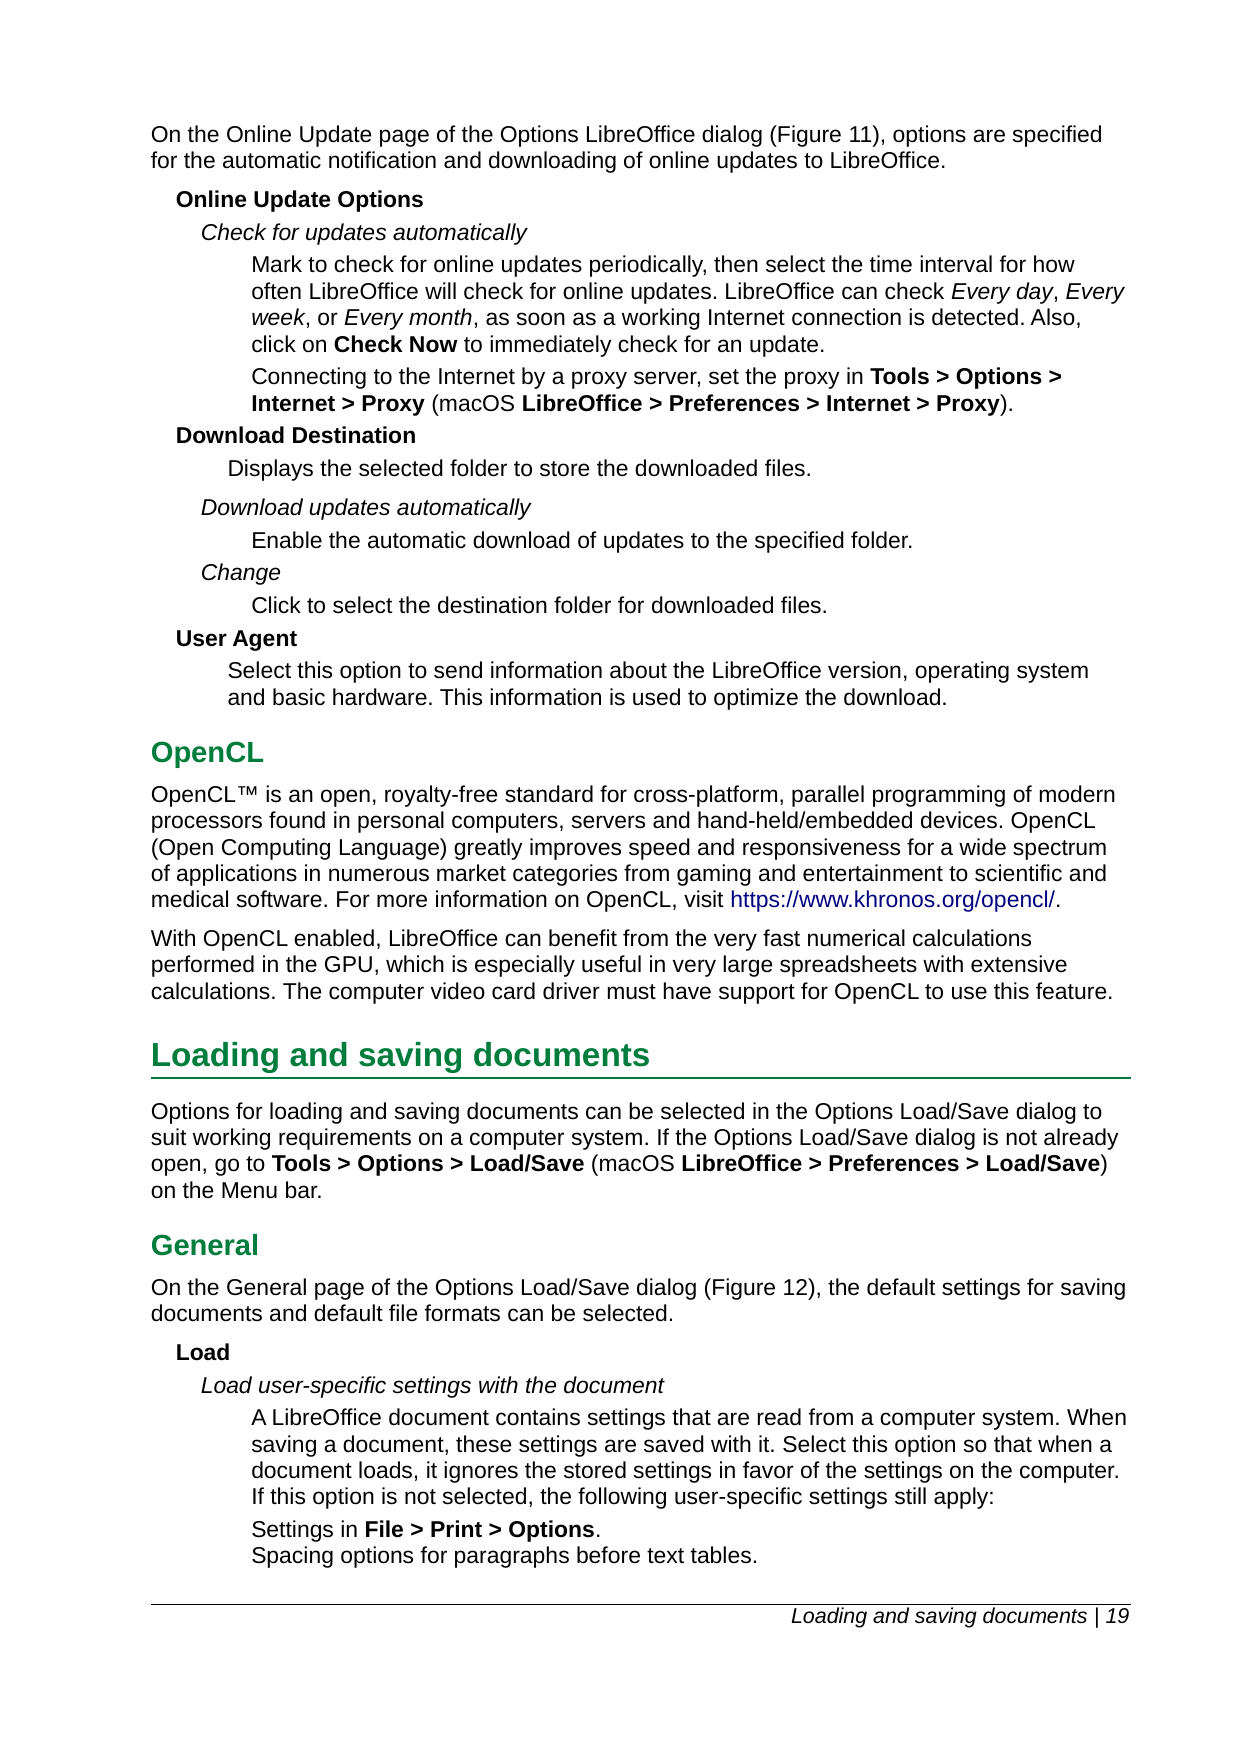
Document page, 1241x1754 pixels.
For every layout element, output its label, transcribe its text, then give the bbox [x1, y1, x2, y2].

text Download updates automatically [201, 494, 1131, 520]
text Select this option to send information about the LibreOffice version, operating system and basic hardware. This information is used to optimize the download. [227, 657, 1131, 710]
subtitle Loading and saving documents [151, 1035, 1131, 1077]
text Settings in File > Print > Options. Spacing options for paragraphs before text tables. [251, 1516, 1131, 1569]
text Change [201, 559, 1131, 586]
text Click to select the destination folder for downloaded files. [251, 592, 1131, 618]
text Enable the automatic download of updates to the specified folder. [251, 527, 1131, 553]
text A LibreOffice document contains settings that are read from a computer system. When saving a document, these settings are saved with it. Select this option so that when a document loads, it ignores the stored settings in favor of the settings on the computer. If this option is not selected, the following user-specific settings still apply: [251, 1404, 1131, 1510]
list On the General page of the Options Load/Save dialog (Figure 12), the default settings for saving documents and default file formats can be selected. [151, 1274, 1131, 1327]
text Check for updates automatically [201, 219, 1131, 245]
text Online Update Options [176, 186, 1131, 213]
text With OpenCL enabled, LibreOffice can benefit from the very fast numerical calculations performed in the GPU, which is especially useful in very large spreadsheets with extensive calculations. The computer video card driver must have support for OpenCL to use this feature. [151, 925, 1131, 1004]
text Download Destination [176, 422, 1131, 449]
text Connecting to the Internet by a proxy server, set the proxy in Tools > Options > Internet > Proxy (macOS LibreOffice > Preferences > Internet > Proxy). [251, 363, 1131, 416]
subtitle General [151, 1228, 1131, 1261]
list On the Online Update page of the Options LibreOffice dialog (Figure 11), options are specified for the automatic notification and downloading of online updates to LibreOffice. [151, 121, 1131, 174]
text Mark to check for online updates periodically, then select the time interval for how often LibreOffice will check for online updates. LibreOffice can check Every day, Every week, or Every month, as soon as a working Internet connection is detected. Also, click on Check Now to immediately check for an update. [251, 251, 1131, 357]
text User Agent [176, 625, 1131, 651]
text Load [176, 1339, 1131, 1365]
subtitle OpenCL [151, 735, 1131, 768]
text Load user-specific settings with the document [201, 1372, 1131, 1398]
text Displays the selected folder to store the downloaded files. [227, 455, 1131, 481]
text Options for loading and saving documents can be selected in the Options Load/Save dialog to suit working requirements on a computer system. If the Options Load/Save dialog is not already open, go to Tools > Options > Load/Save (macOS LibreOffice > Preferences > Load/Save) on the Menu bar. [151, 1098, 1131, 1203]
text OpenCL™ is an open, royalty-free standard for cross-platform, parallel programming of modern processors found in personal computers, servers and hand-held/embedded devices. OpenCL (Open Computing Language) greatly improves speed and responsiveness for a wide spectrum of applications in numerous market categories from gaming and entertainment to scientific and medical software. For more information on OpenCL, visit https://www.khronos.org/opencl/. [151, 781, 1131, 913]
